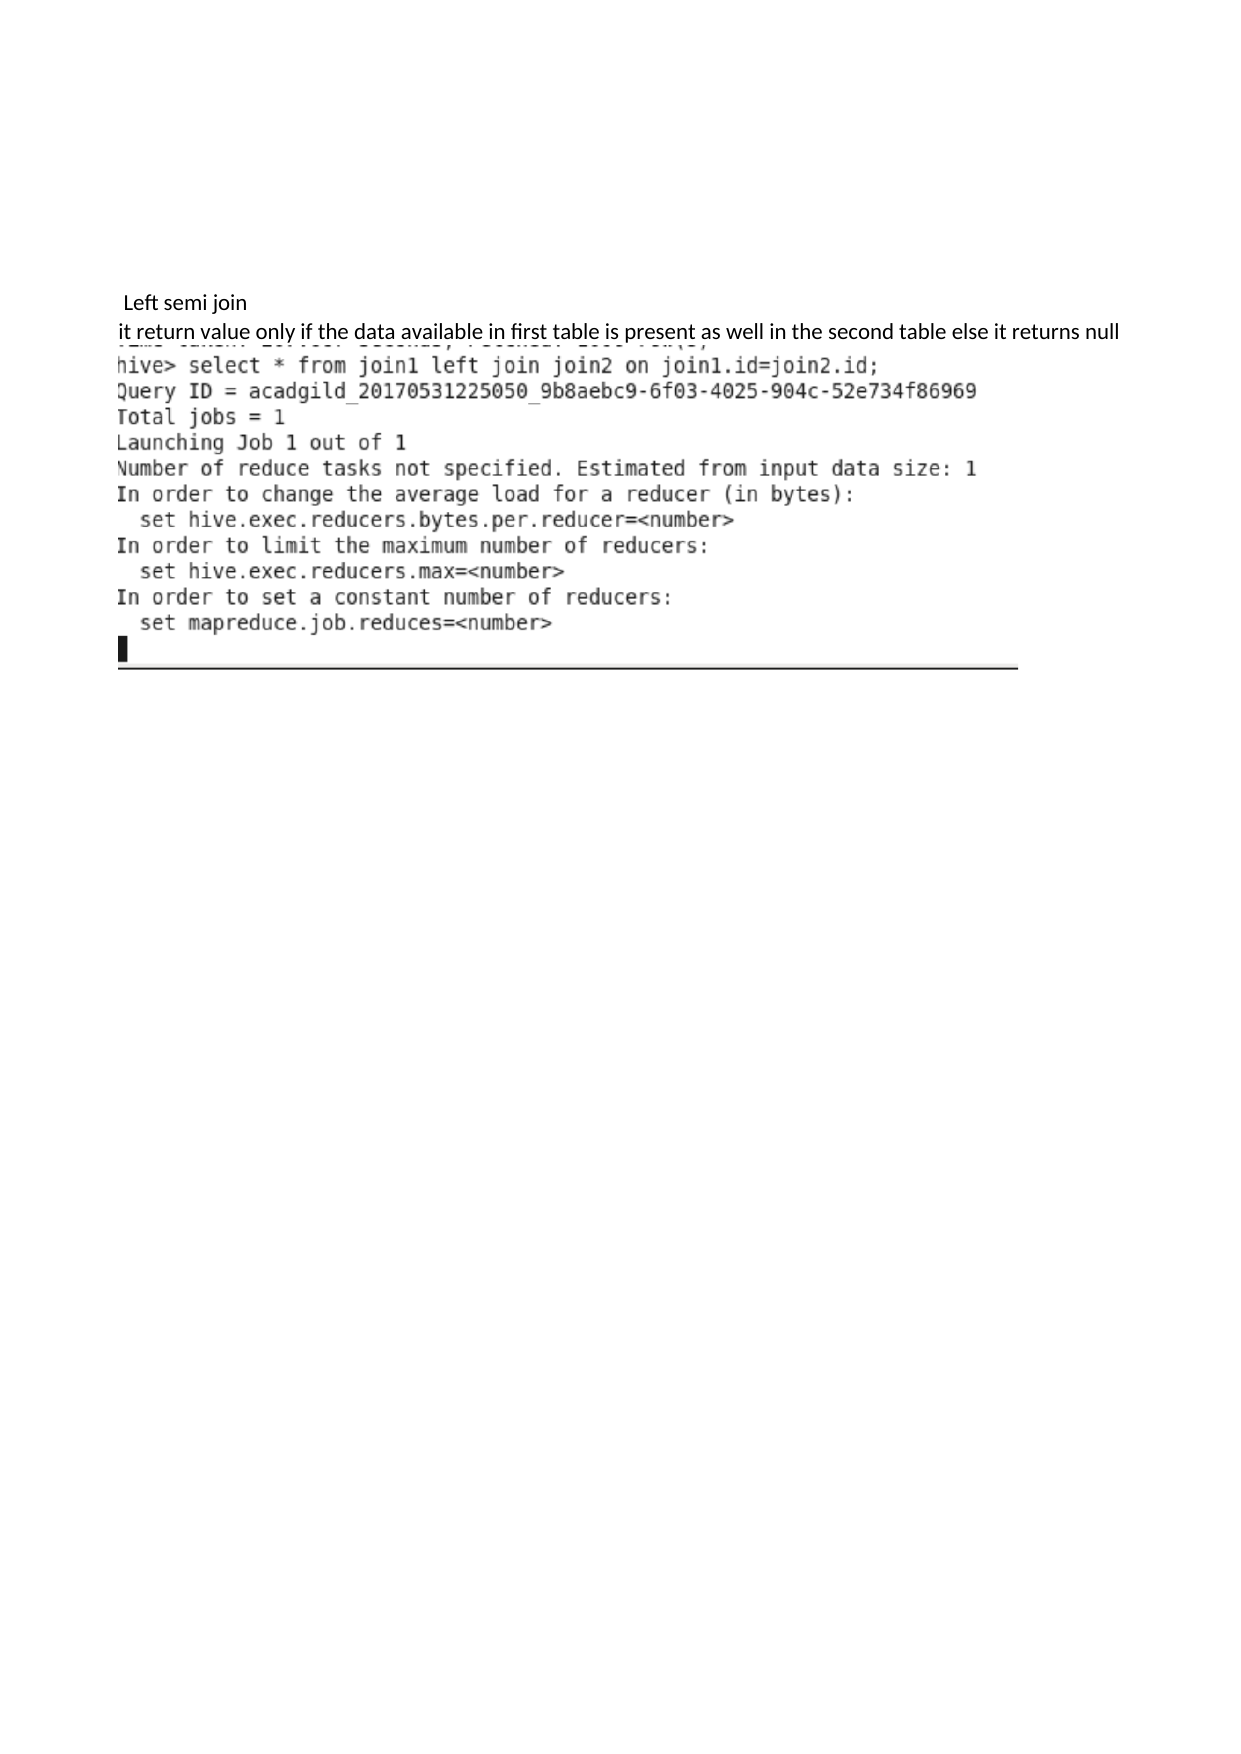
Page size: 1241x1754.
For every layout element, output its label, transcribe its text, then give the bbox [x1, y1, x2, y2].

text  Left semi join [118, 286, 1122, 317]
text it return value only if the data available in first table is present as well in the second table else it returns null [118, 317, 1122, 346]
